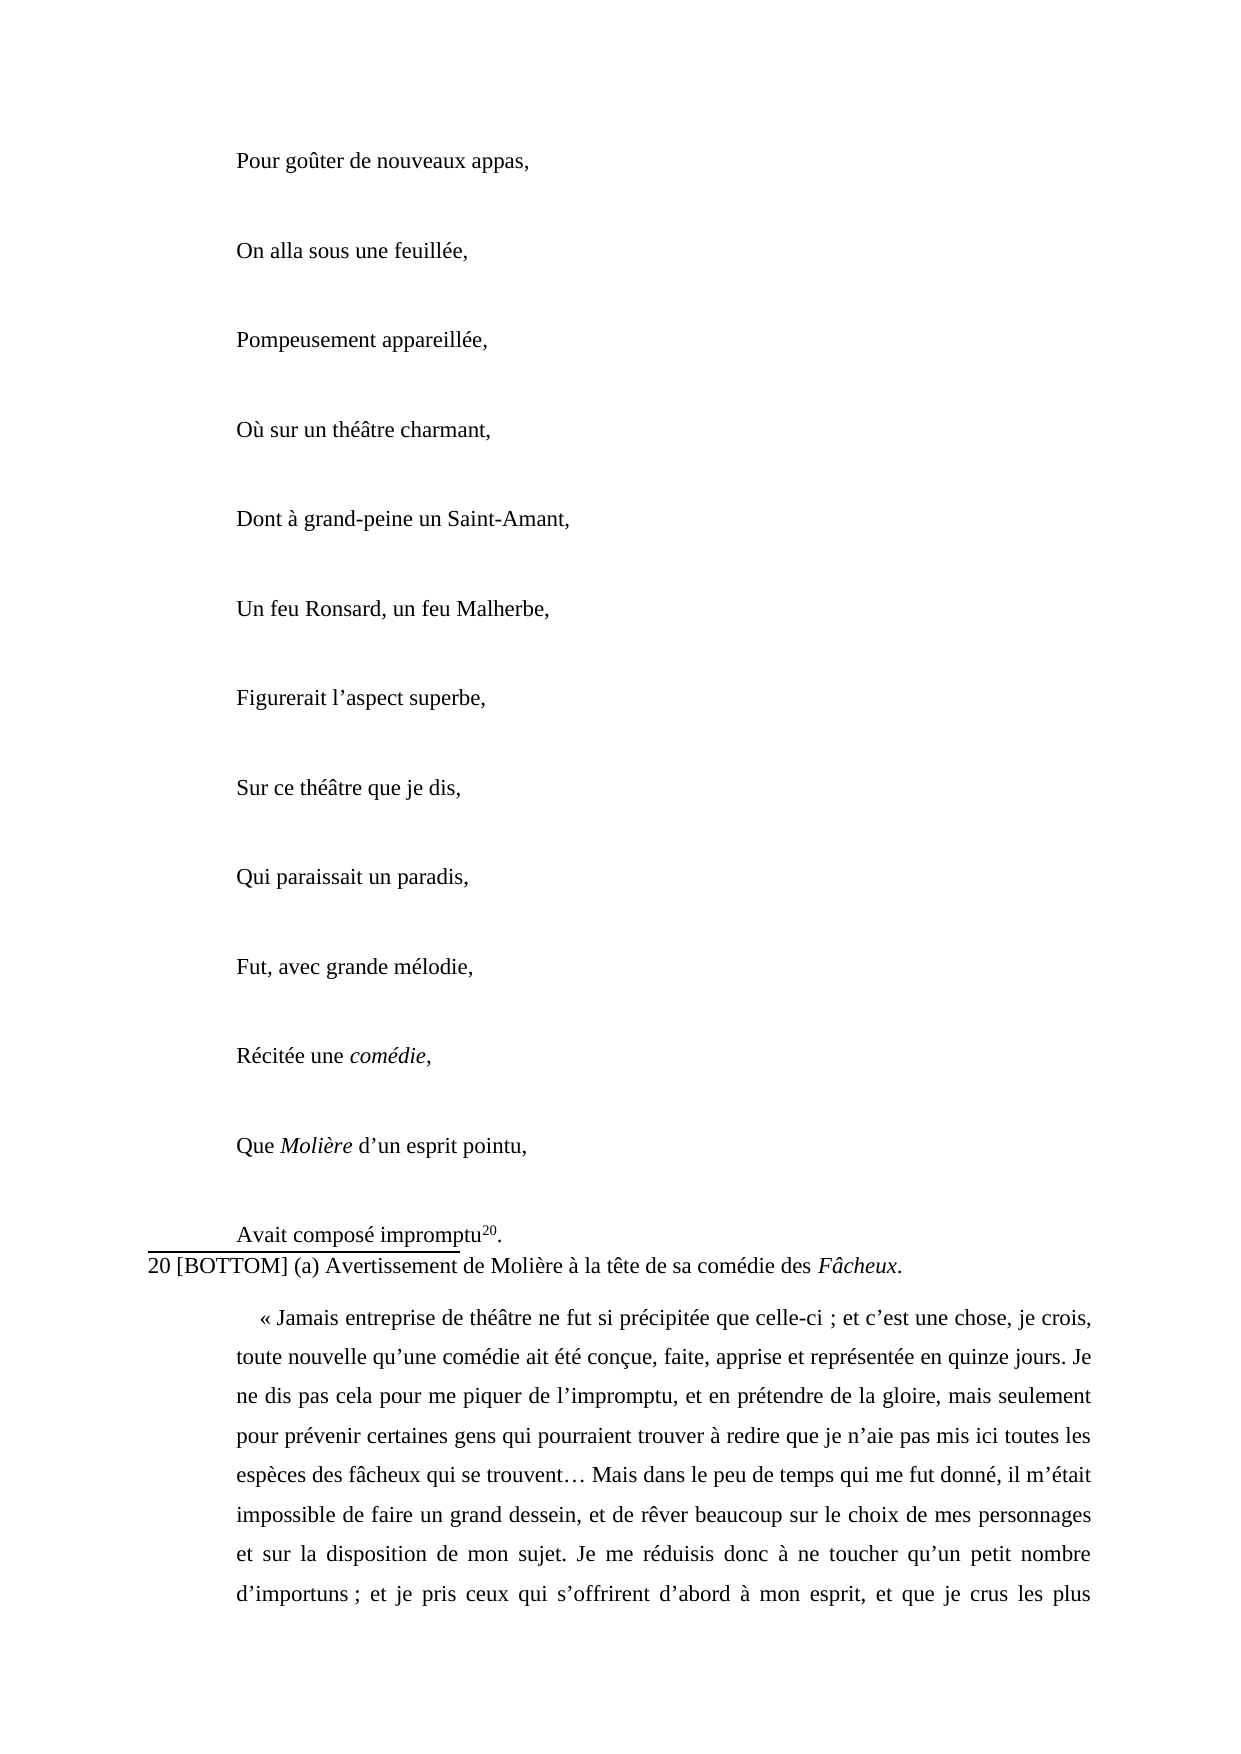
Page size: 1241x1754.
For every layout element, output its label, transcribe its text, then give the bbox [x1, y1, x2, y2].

text « Jamais entreprise de théâtre ne fut si précipitée que celle-ci ; et c’est une chose, je crois, toute nouvelle qu’une comédie ait été conçue, faite, apprise et représentée en quinze jours. Je ne dis pas cela pour me piquer de l’impromptu, et en prétendre de la gloire, mais seulement pour prévenir certaines gens qui pourraient trouver à redire que je n’aie pas mis ici toutes les espèces des fâcheux qui se trouvent… Mais dans le peu de temps qui me fut donné, il m’était impossible de faire un grand dessein, et de rêver beaucoup sur le choix de mes personnages et sur la disposition de mon sujet. Je me réduisis donc à ne toucher qu’un petit nombre d’importuns ; et je pris ceux qui s’offrirent d’abord à mon esprit, et que je crus les plus [236, 1304, 1093, 1606]
text Dont à grand-peine un Saint-Amant, [236, 506, 1093, 532]
text Avait composé impromptu. [236, 1221, 1093, 1248]
text Figurerait l’aspect superbe, [236, 684, 1093, 711]
text Récitée une comédie, [236, 1042, 1093, 1069]
text Un feu Ronsard, un feu Malherbe, [236, 595, 1093, 621]
text Où sur un théâtre charmant, [236, 416, 1093, 442]
text Qui paraissait un paradis, [236, 863, 1093, 890]
text Que Molière d’un esprit pointu, [236, 1132, 1093, 1158]
text Fut, avec grande mélodie, [236, 953, 1093, 979]
text Pompeusement appareillée, [236, 327, 1093, 353]
text Pour goûter de nouveaux appas, [236, 148, 1093, 174]
text On alla sous une feuillée, [236, 237, 1093, 263]
text Sur ce théâtre que je dis, [236, 774, 1093, 800]
text [BOTTOM] (a) Avertissement de Molière à la tête de sa comédie des Fâcheux. [148, 1252, 1093, 1279]
